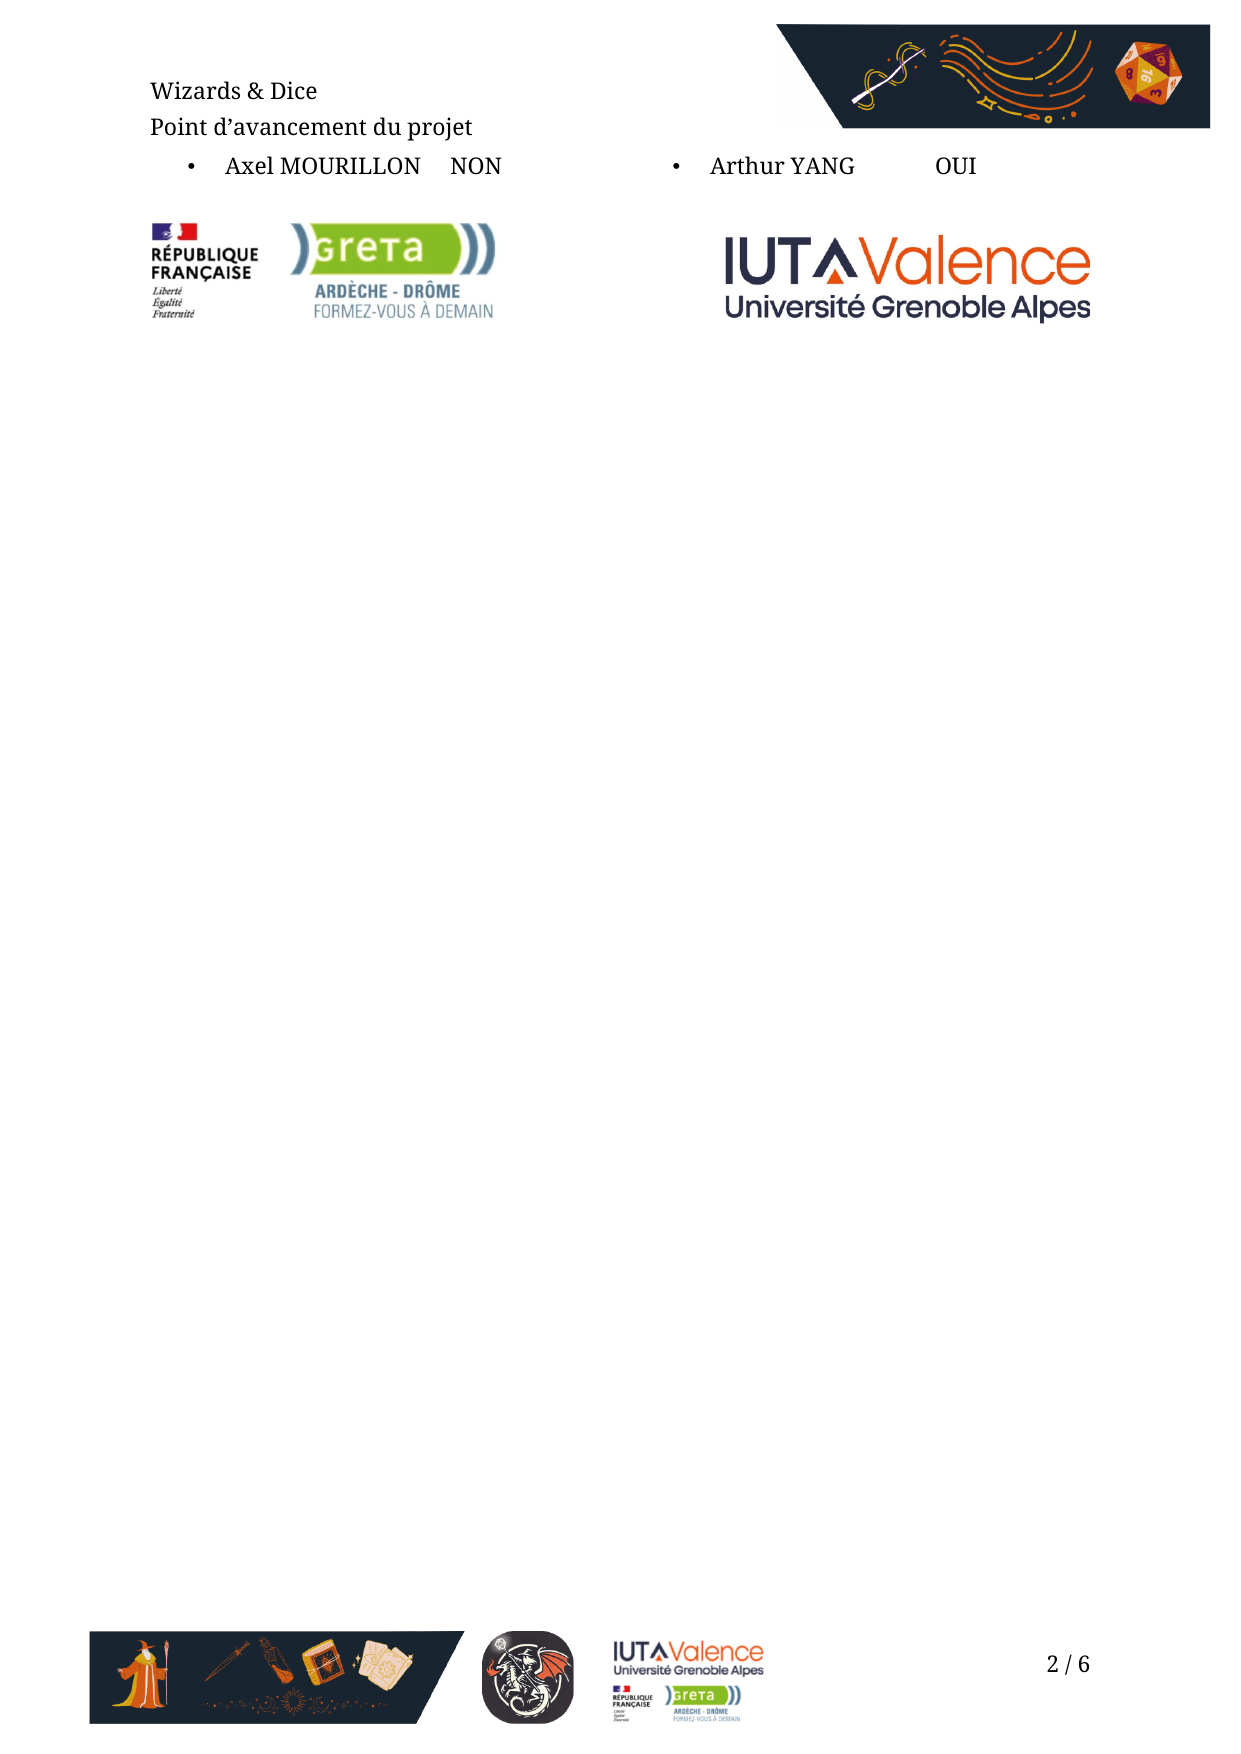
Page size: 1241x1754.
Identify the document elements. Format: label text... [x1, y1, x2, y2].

picture [81, 1620, 788, 1733]
picture [771, 21, 1218, 131]
picture [721, 232, 1091, 324]
list Arthur YANG OUI [672, 150, 1090, 181]
list Axel MOURILLON NON [187, 150, 605, 181]
picture [150, 221, 498, 321]
